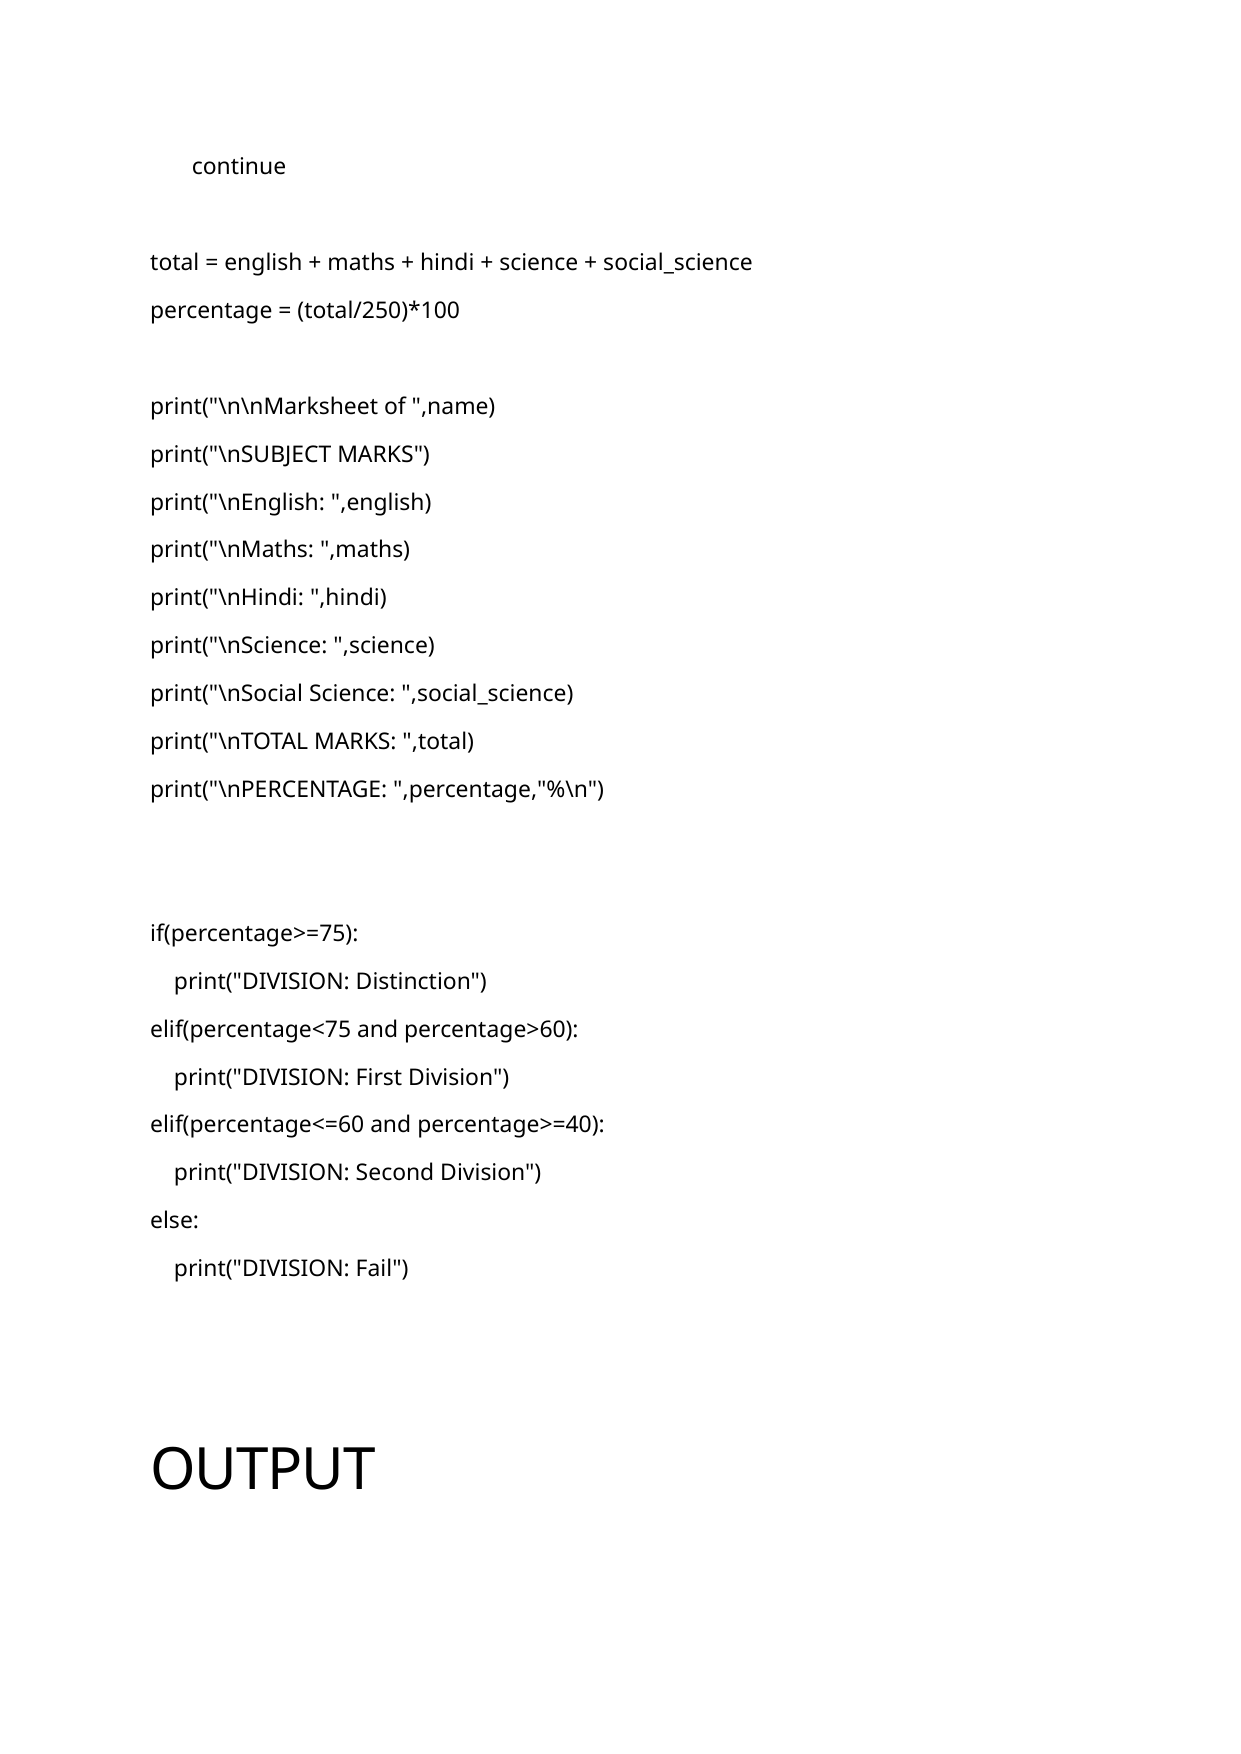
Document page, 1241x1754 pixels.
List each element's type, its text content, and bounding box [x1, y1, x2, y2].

text total = english + maths + hindi + science + social_science [150, 246, 1090, 277]
text print("\nTOTAL MARKS: ",total) [150, 725, 1090, 756]
text print("DIVISION: Fail") [150, 1252, 1090, 1283]
text elif(percentage<75 and percentage>60): [150, 1012, 1090, 1044]
text else: [150, 1204, 1090, 1235]
text print("\nHindi: ",hindi) [150, 581, 1090, 612]
text print("\nPERCENTAGE: ",percentage,"%\n") [150, 773, 1090, 804]
text print("\nEnglish: ",english) [150, 485, 1090, 517]
text print("\nSocial Science: ",social_science) [150, 677, 1090, 708]
text print("DIVISION: First Division") [150, 1060, 1090, 1092]
text print("DIVISION: Second Division") [150, 1156, 1090, 1187]
title OUTPUT [150, 1427, 1090, 1507]
text print("DIVISION: Distinction") [150, 964, 1090, 996]
text percentage = (total/250)*100 [150, 294, 1090, 325]
text if(percentage>=75): [150, 917, 1090, 948]
text print("\nMaths: ",maths) [150, 533, 1090, 564]
text continue [150, 150, 1090, 181]
text print("\n\nMarksheet of ",name) [150, 389, 1090, 421]
text print("\nSUBJECT MARKS") [150, 437, 1090, 469]
text elif(percentage<=60 and percentage>=40): [150, 1108, 1090, 1139]
text print("\nScience: ",science) [150, 629, 1090, 660]
